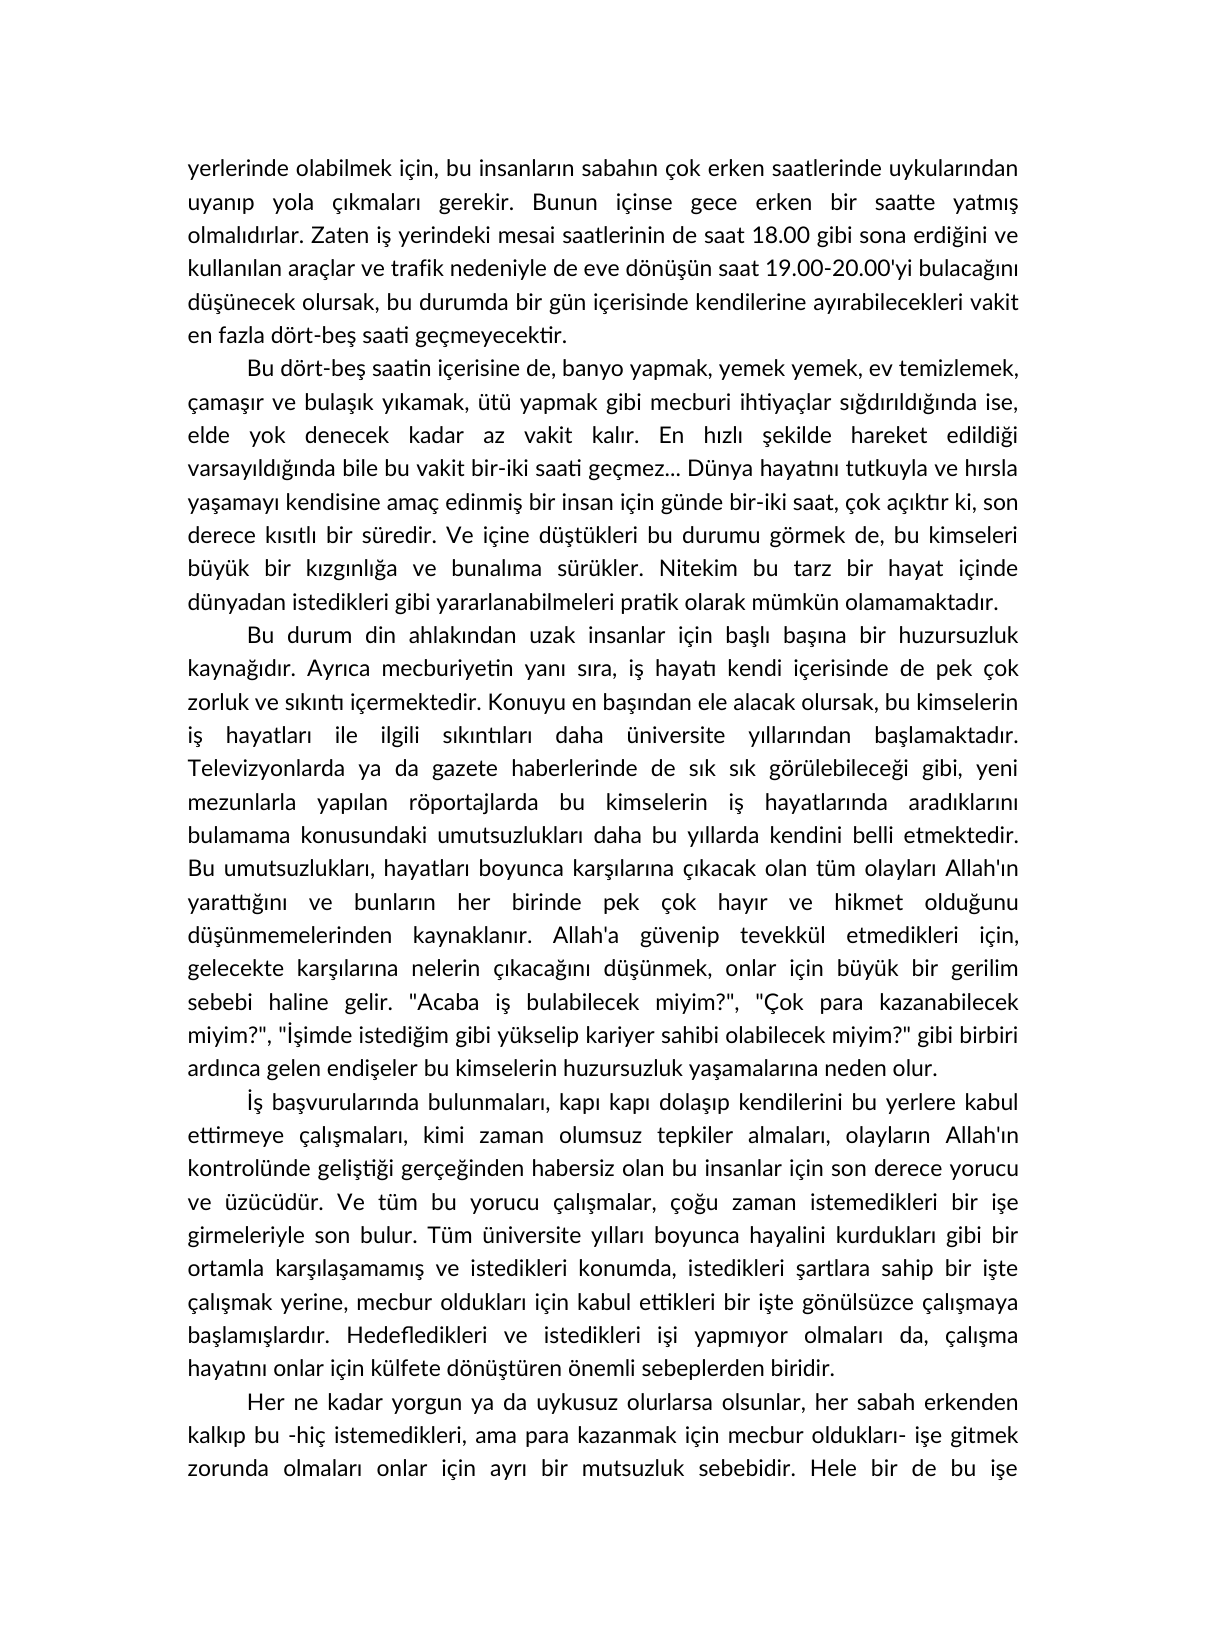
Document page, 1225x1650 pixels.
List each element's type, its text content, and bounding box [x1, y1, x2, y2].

text Her ne kadar yorgun ya da uykusuz olurlarsa olsunlar, her sabah erkenden kalkıp bu -hiç istemedikleri, ama para kazanmak için mecbur oldukları- işe gitmek zorunda olmaları onlar için ayrı bir mutsuzluk sebebidir. Hele bir de bu işe [187, 1383, 1020, 1483]
text İş başvurularında bulunmaları, kapı kapı dolaşıp kendilerini bu yerlere kabul ettirmeye çalışmaları, kimi zaman olumsuz tepkiler almaları, olayların Allah'ın kontrolünde geliştiği gerçeğinden habersiz olan bu insanlar için son derece yorucu ve üzücüdür. Ve tüm bu yorucu çalışmalar, çoğu zaman istemedikleri bir işe girmeleriyle son bulur. Tüm üniversite yılları boyunca hayalini kurdukları gibi bir ortamla karşılaşamamış ve istedikleri konumda, istedikleri şartlara sahip bir işte çalışmak yerine, mecbur oldukları için kabul ettikleri bir işte gönülsüzce çalışmaya başlamışlardır. Hedefledikleri ve istedikleri işi yapmıyor olmaları da, çalışma hayatını onlar için külfete dönüştüren önemli sebeplerden biridir. [187, 1083, 1020, 1383]
text Bu dört-beş saatin içerisine de, banyo yapmak, yemek yemek, ev temizlemek, çamaşır ve bulaşık yıkamak, ütü yapmak gibi mecburi ihtiyaçlar sığdırıldığında ise, elde yok denecek kadar az vakit kalır. En hızlı şekilde hareket edildiği varsayıldığında bile bu vakit bir-iki saati geçmez... Dünya hayatını tutkuyla ve hırsla yaşamayı kendisine amaç edinmiş bir insan için günde bir-iki saat, çok açıktır ki, son derece kısıtlı bir süredir. Ve içine düştükleri bu durumu görmek de, bu kimseleri büyük bir kızgınlığa ve bunalıma sürükler. Nitekim bu tarz bir hayat içinde dünyadan istedikleri gibi yararlanabilmeleri pratik olarak mümkün olamamaktadır. [187, 350, 1020, 617]
text Bu durum din ahlakından uzak insanlar için başlı başına bir huzursuzluk kaynağıdır. Ayrıca mecburiyetin yanı sıra, iş hayatı kendi içerisinde de pek çok zorluk ve sıkıntı içermektedir. Konuyu en başından ele alacak olursak, bu kimselerin iş hayatları ile ilgili sıkıntıları daha üniversite yıllarından başlamaktadır. Televizyonlarda ya da gazete haberlerinde de sık sık görülebileceği gibi, yeni mezunlarla yapılan röportajlarda bu kimselerin iş hayatlarında aradıklarını bulamama konusundaki umutsuzlukları daha bu yıllarda kendini belli etmektedir. Bu umutsuzlukları, hayatları boyunca karşılarına çıkacak olan tüm olayları Allah'ın yarattığını ve bunların her birinde pek çok hayır ve hikmet olduğunu düşünmemelerinden kaynaklanır. Allah'a güvenip tevekkül etmedikleri için, gelecekte karşılarına nelerin çıkacağını düşünmek, onlar için büyük bir gerilim sebebi haline gelir. "Acaba iş bulabilecek miyim?", "Çok para kazanabilecek miyim?", "İşimde istediğim gibi yükselip kariyer sahibi olabilecek miyim?" gibi birbiri ardınca gelen endişeler bu kimselerin huzursuzluk yaşamalarına neden olur. [187, 617, 1020, 1083]
text yerlerinde olabilmek için, bu insanların sabahın çok erken saatlerinde uykularından uyanıp yola çıkmaları gerekir. Bunun içinse gece erken bir saatte yatmış olmalıdırlar. Zaten iş yerindeki mesai saatlerinin de saat 18.00 gibi sona erdiğini ve kullanılan araçlar ve trafik nedeniyle de eve dönüşün saat 19.00-20.00'yi bulacağını düşünecek olursak, bu durumda bir gün içerisinde kendilerine ayırabilecekleri vakit en fazla dört-beş saati geçmeyecektir. [187, 150, 1020, 350]
